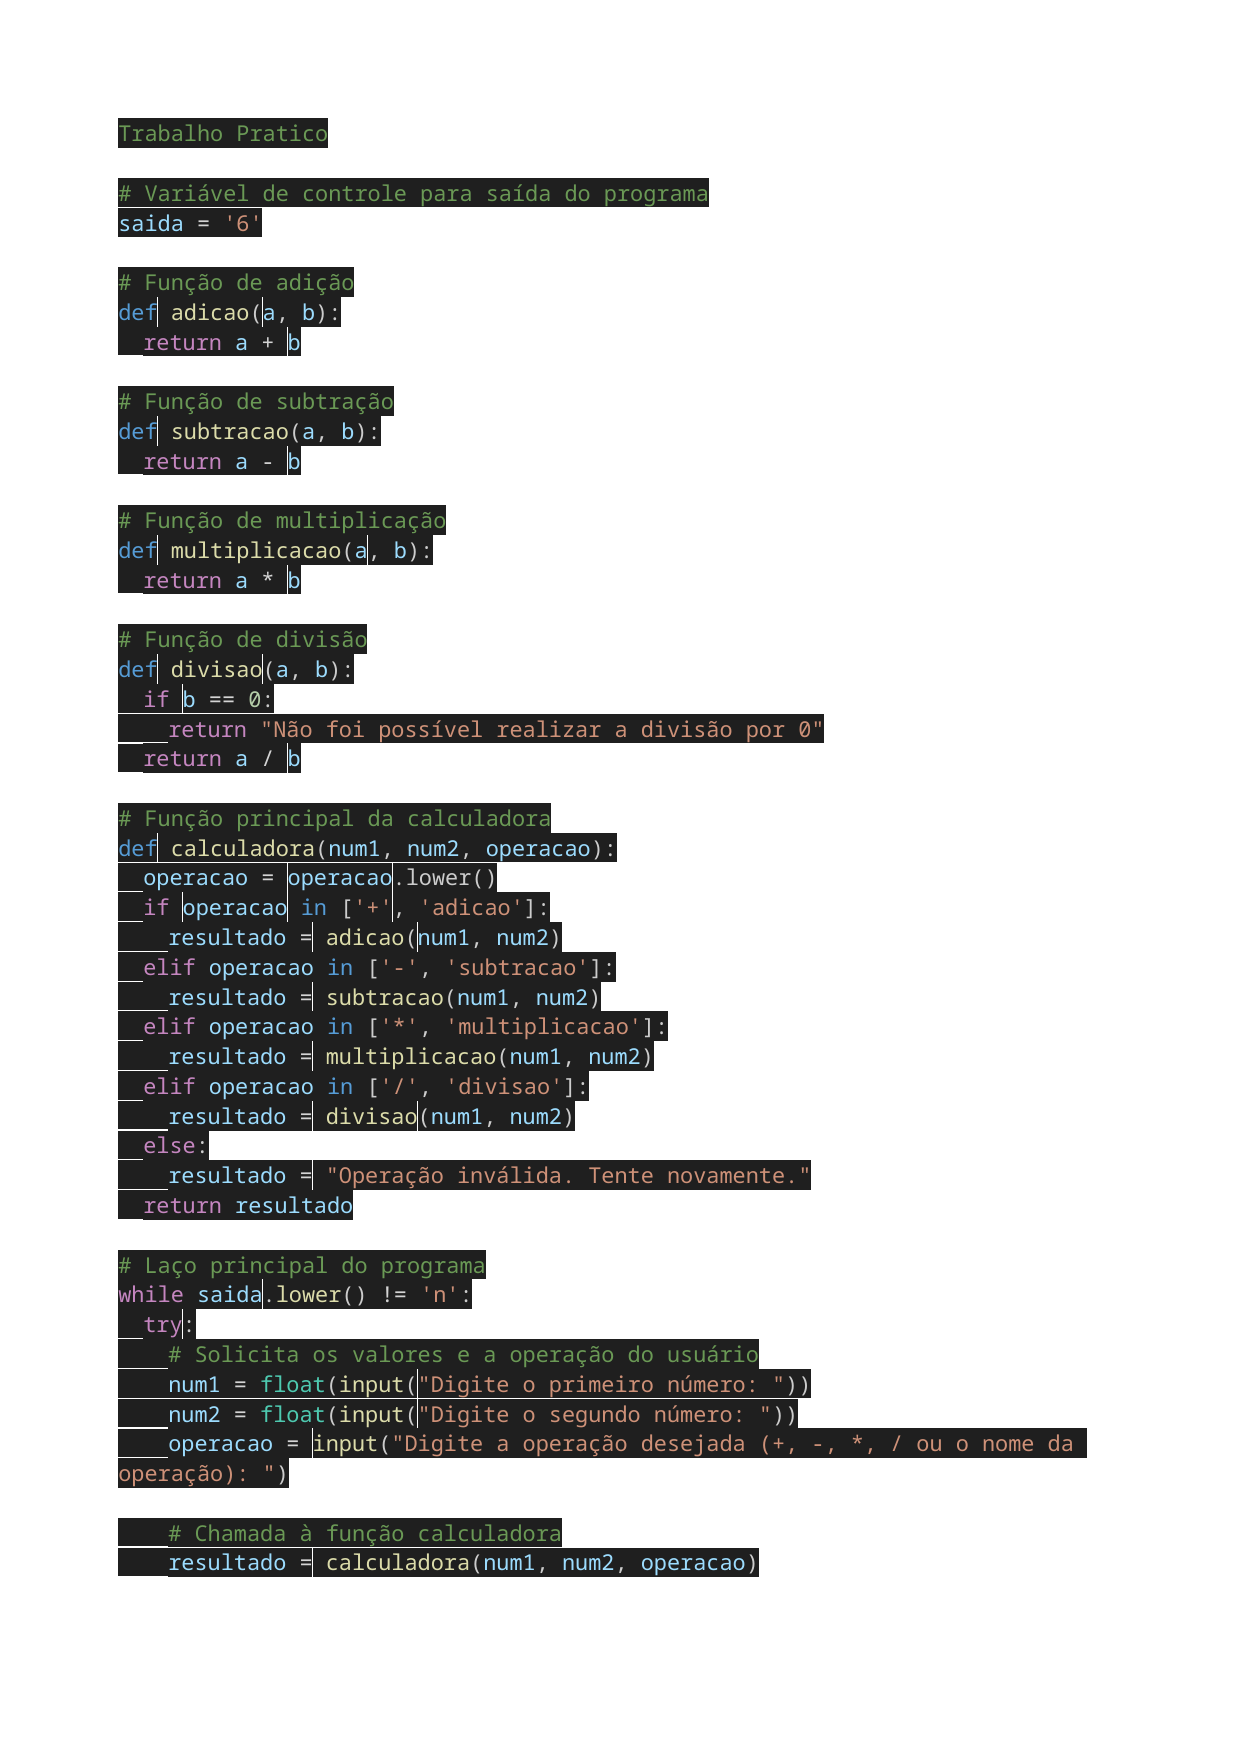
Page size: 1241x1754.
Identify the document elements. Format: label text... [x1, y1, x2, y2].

text while saida.lower() != 'n': [118, 1279, 1122, 1309]
text return a + b [118, 327, 1122, 356]
text def multiplicacao(a, b): [118, 535, 1122, 565]
text # Função de multiplicação [118, 505, 1122, 535]
text resultado = multiplicacao(num1, num2) [118, 1041, 1122, 1071]
text saida = '6' [118, 207, 1122, 237]
text return a - b [118, 446, 1122, 475]
text def adicao(a, b): [118, 297, 1122, 327]
text # Laço principal do programa [118, 1249, 1122, 1279]
text if operacao in ['+', 'adicao']: [118, 892, 1122, 922]
text elif operacao in ['/', 'divisao']: [118, 1071, 1122, 1101]
text def subtracao(a, b): [118, 416, 1122, 446]
text elif operacao in ['-', 'subtracao']: [118, 952, 1122, 982]
text num1 = float(input("Digite o primeiro número: ")) [118, 1369, 1122, 1398]
text def divisao(a, b): [118, 654, 1122, 684]
text num2 = float(input("Digite o segundo número: ")) [118, 1398, 1122, 1428]
text resultado = subtracao(num1, num2) [118, 982, 1122, 1011]
text operacao = input("Digite a operação desejada (+, -, *, / ou o nome da operação): ") [118, 1428, 1122, 1488]
text # Função de subtração [118, 386, 1122, 416]
text operacao = operacao.lower() [118, 862, 1122, 892]
text try: [118, 1309, 1122, 1339]
text elif operacao in ['*', 'multiplicacao']: [118, 1011, 1122, 1041]
text # Variável de controle para saída do programa [118, 178, 1122, 207]
text # Função de adição [118, 267, 1122, 297]
text resultado = divisao(num1, num2) [118, 1101, 1122, 1131]
text def calculadora(num1, num2, operacao): [118, 833, 1122, 862]
text if b == 0: [118, 684, 1122, 713]
text Trabalho Pratico [118, 118, 1122, 148]
text return a * b [118, 565, 1122, 594]
text # Função principal da calculadora [118, 803, 1122, 833]
text return a / b [118, 743, 1122, 773]
text # Chamada à função calculadora [118, 1518, 1122, 1547]
text resultado = adicao(num1, num2) [118, 922, 1122, 952]
text resultado = "Operação inválida. Tente novamente." [118, 1160, 1122, 1190]
text # Função de divisão [118, 624, 1122, 654]
text return "Não foi possível realizar a divisão por 0" [118, 713, 1122, 743]
text else: [118, 1131, 1122, 1160]
text return resultado [118, 1190, 1122, 1220]
text resultado = calculadora(num1, num2, operacao) [118, 1547, 1122, 1577]
text # Solicita os valores e a operação do usuário [118, 1339, 1122, 1369]
